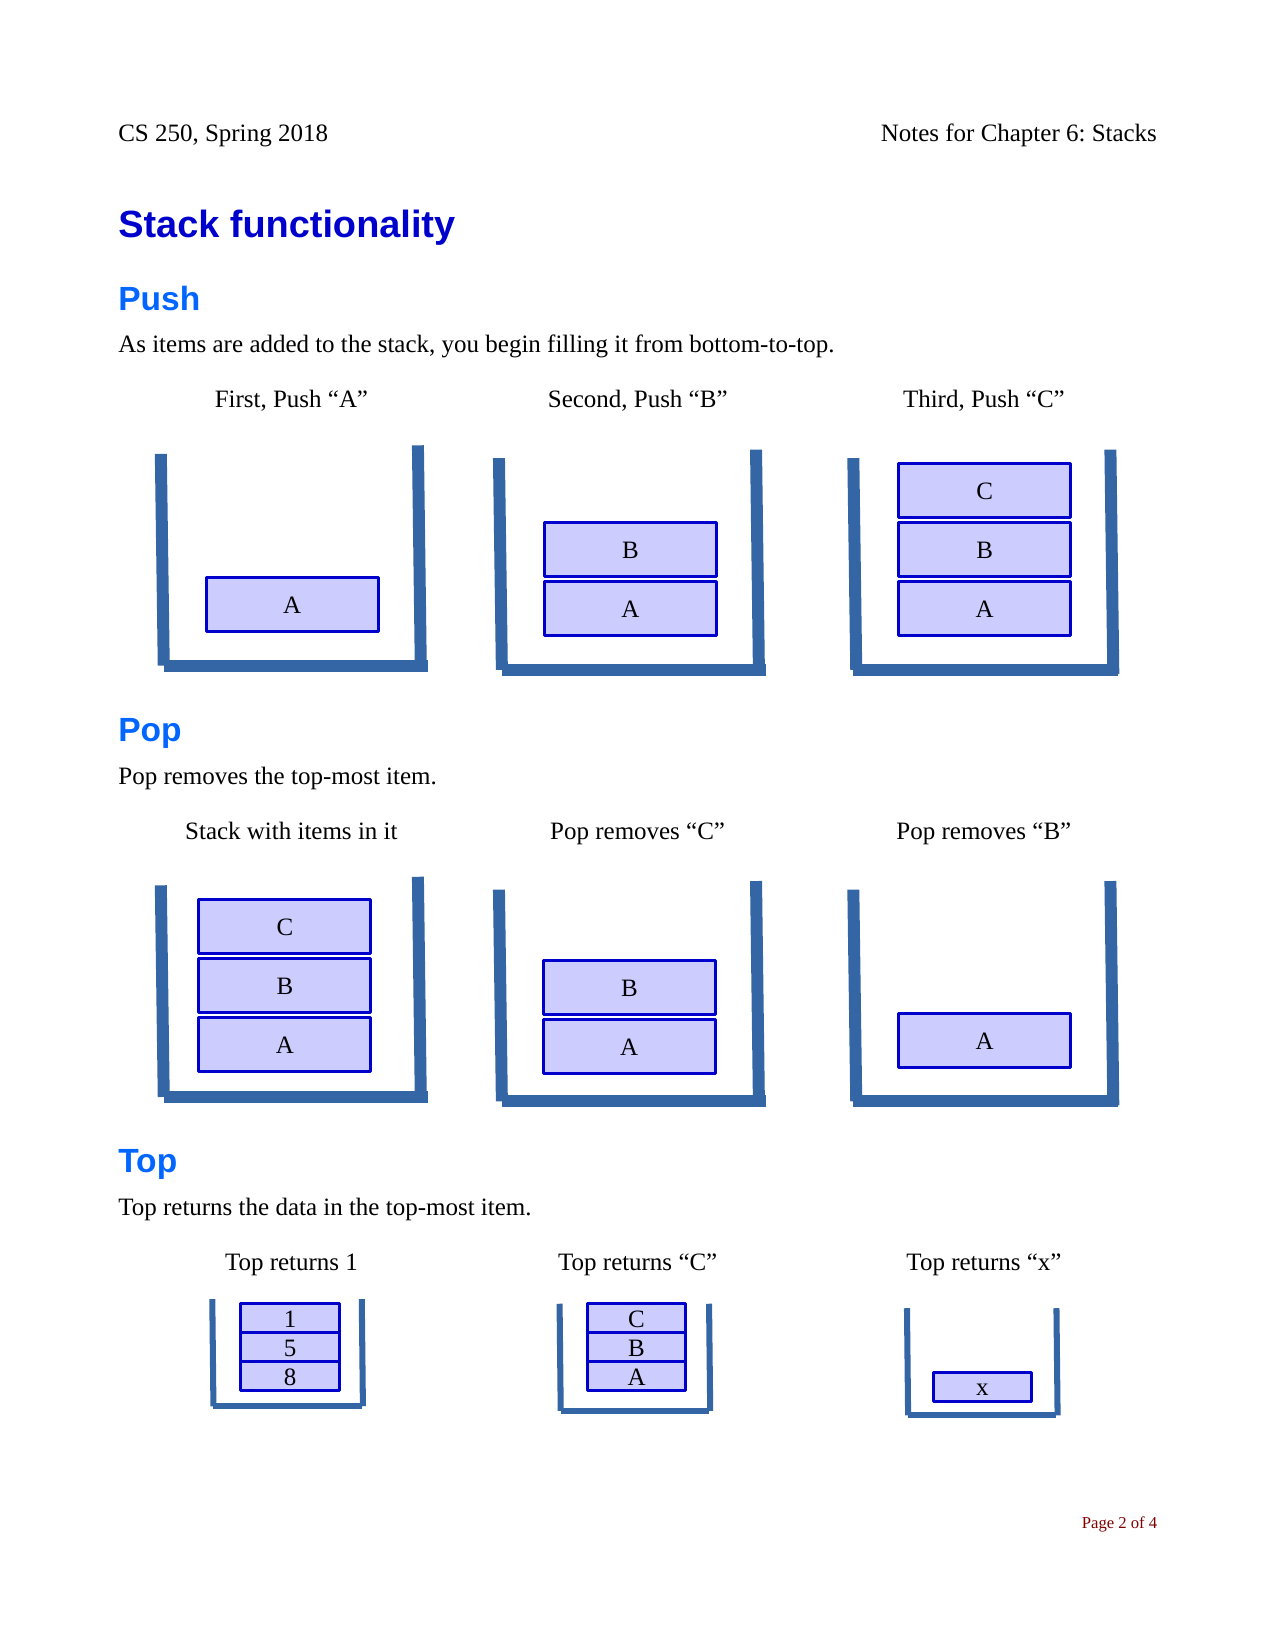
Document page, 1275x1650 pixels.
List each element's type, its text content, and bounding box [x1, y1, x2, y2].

table_header Pop removes “B” [811, 810, 1157, 850]
table_header Top returns “C” [464, 1241, 811, 1282]
table_cell [464, 419, 811, 689]
subtitle Top [118, 1141, 1157, 1180]
table_header First, Push “A” [118, 379, 464, 419]
table_cell [464, 1282, 811, 1437]
table_header Stack with items in it [118, 810, 464, 850]
subtitle Push [118, 278, 1157, 317]
table_cell [811, 850, 1157, 1120]
table_header Second, Push “B” [464, 379, 811, 419]
table_cell [118, 419, 464, 689]
table_header Pop removes “C” [464, 810, 811, 850]
table_cell [464, 850, 811, 1120]
table_cell [811, 419, 1157, 689]
text Pop removes the top-most item. [118, 761, 1157, 790]
table_cell [118, 850, 464, 1120]
table_cell [811, 1282, 1157, 1437]
subtitle Pop [118, 710, 1157, 748]
text Top returns the data in the top-most item. [118, 1192, 1157, 1221]
table_header Top returns “x” [811, 1241, 1157, 1282]
subtitle Stack functionality [118, 201, 1157, 245]
table_cell [118, 1282, 464, 1437]
text As items are added to the stack, you begin filling it from bottom-to-top. [118, 329, 1157, 358]
table_header Top returns 1 [118, 1241, 464, 1282]
table_header Third, Push “C” [811, 379, 1157, 419]
